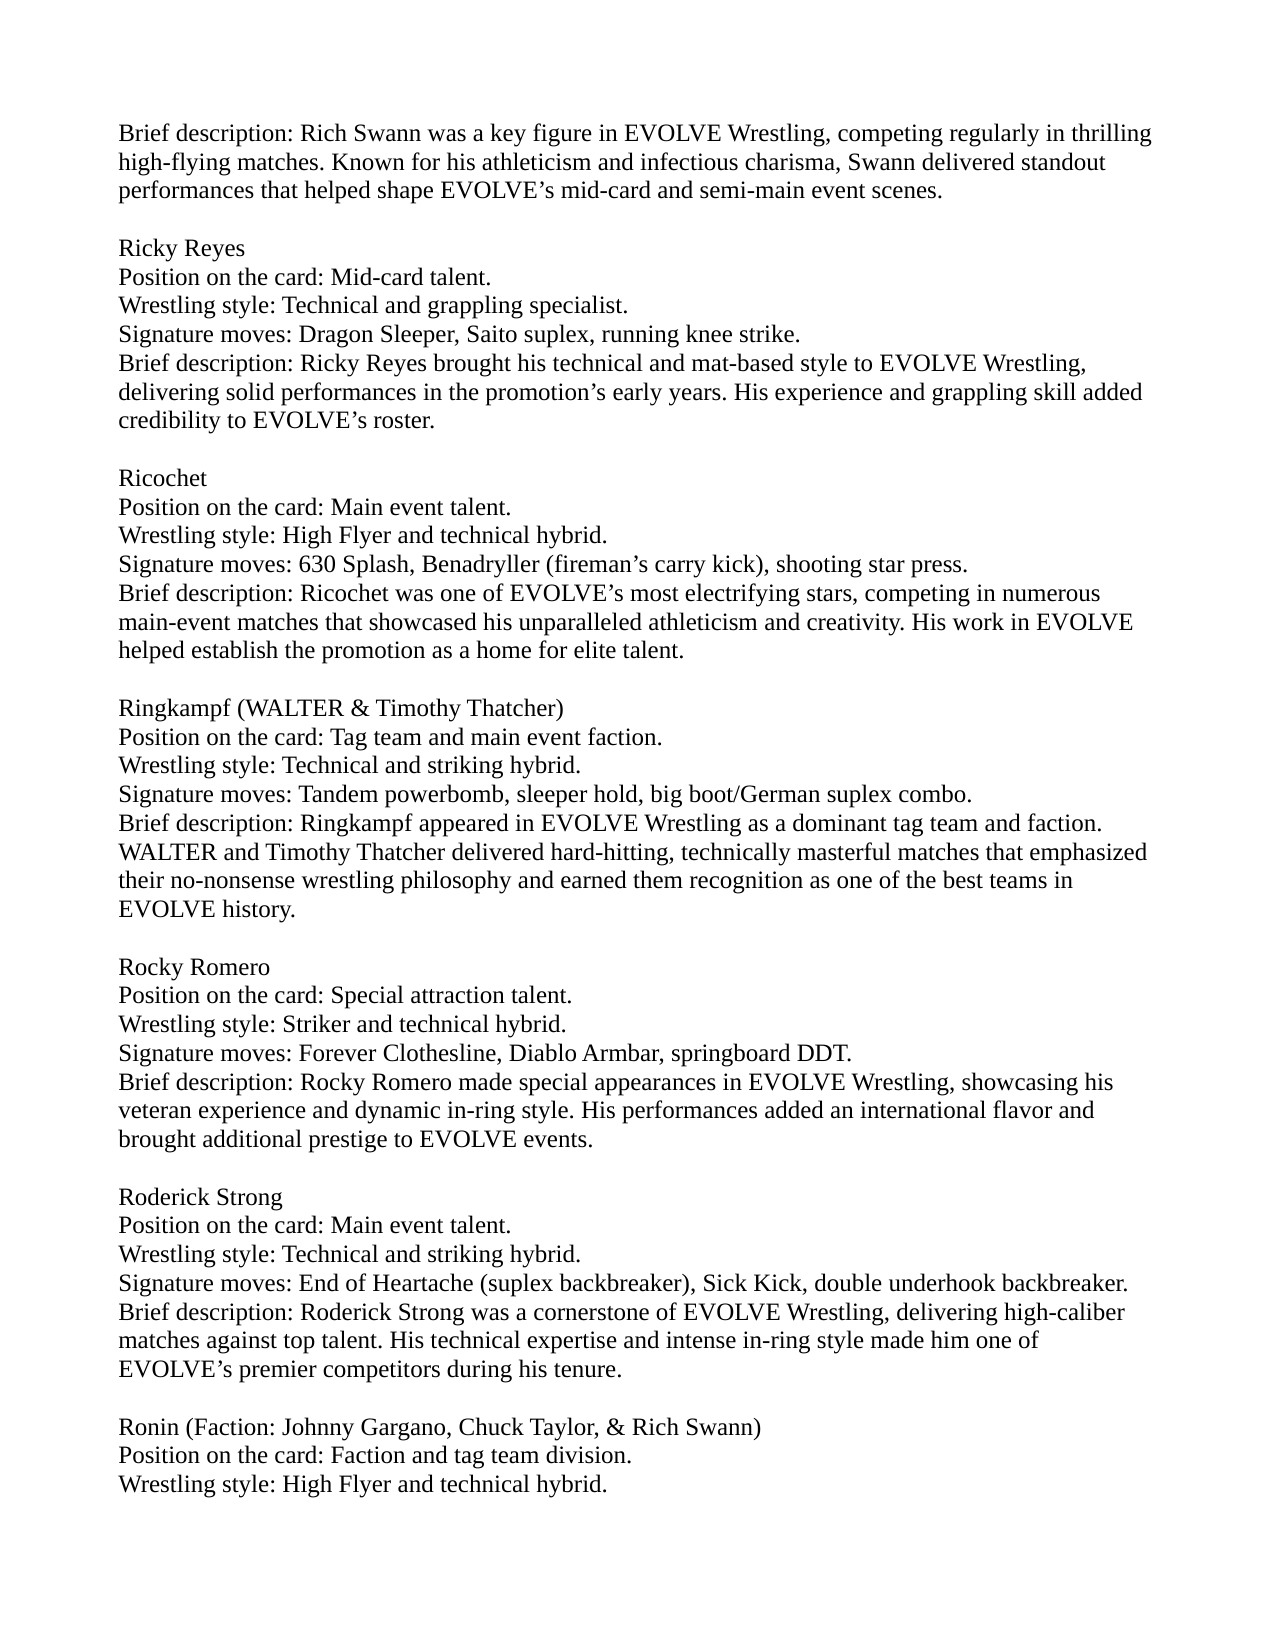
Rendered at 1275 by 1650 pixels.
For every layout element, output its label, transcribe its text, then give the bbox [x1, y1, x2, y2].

text Rocky Romero [118, 952, 1157, 981]
text Position on the card: Special attraction talent. [118, 981, 1157, 1009]
text Signature moves: Dragon Sleeper, Saito suplex, running knee strike. [118, 319, 1157, 348]
text Ringkampf (WALTER & Timothy Thatcher) [118, 693, 1157, 722]
text Brief description: Rocky Romero made special appearances in EVOLVE Wrestling, showcasing his veteran experience and dynamic in-ring style. His performances added an international flavor and brought additional prestige to EVOLVE events. [118, 1067, 1157, 1153]
text Signature moves: 630 Splash, Benadryller (fireman’s carry kick), shooting star press. [118, 549, 1157, 578]
text Brief description: Ringkampf appeared in EVOLVE Wrestling as a dominant tag team and faction. WALTER and Timothy Thatcher delivered hard-hitting, technically masterful matches that emphasized their no-nonsense wrestling philosophy and earned them recognition as one of the best teams in EVOLVE history. [118, 808, 1157, 923]
text Wrestling style: Technical and striking hybrid. [118, 1239, 1157, 1268]
text Wrestling style: Technical and grappling specialist. [118, 291, 1157, 319]
text Wrestling style: Technical and striking hybrid. [118, 751, 1157, 779]
text Position on the card: Faction and tag team division. [118, 1441, 1157, 1469]
text Wrestling style: High Flyer and technical hybrid. [118, 1469, 1157, 1498]
text Signature moves: End of Heartache (suplex backbreaker), Sick Kick, double underhook backbreaker. [118, 1268, 1157, 1297]
text Brief description: Ricochet was one of EVOLVE’s most electrifying stars, competing in numerous main-event matches that showcased his unparalleled athleticism and creativity. His work in EVOLVE helped establish the promotion as a home for elite talent. [118, 578, 1157, 664]
text Roderick Strong [118, 1182, 1157, 1211]
text Position on the card: Main event talent. [118, 492, 1157, 521]
text Ricky Reyes [118, 233, 1157, 262]
text Position on the card: Main event talent. [118, 1211, 1157, 1239]
text Wrestling style: Striker and technical hybrid. [118, 1009, 1157, 1038]
text Ronin (Faction: Johnny Gargano, Chuck Taylor, & Rich Swann) [118, 1412, 1157, 1441]
text Signature moves: Forever Clothesline, Diablo Armbar, springboard DDT. [118, 1038, 1157, 1067]
text Wrestling style: High Flyer and technical hybrid. [118, 521, 1157, 549]
text Position on the card: Mid-card talent. [118, 262, 1157, 291]
text Position on the card: Tag team and main event faction. [118, 722, 1157, 751]
text Brief description: Ricky Reyes brought his technical and mat-based style to EVOLVE Wrestling, delivering solid performances in the promotion’s early years. His experience and grappling skill added credibility to EVOLVE’s roster. [118, 348, 1157, 434]
text Brief description: Roderick Strong was a cornerstone of EVOLVE Wrestling, delivering high-caliber matches against top talent. His technical expertise and intense in-ring style made him one of EVOLVE’s premier competitors during his tenure. [118, 1297, 1157, 1383]
text Signature moves: Tandem powerbomb, sleeper hold, big boot/German suplex combo. [118, 779, 1157, 808]
text Ricochet [118, 463, 1157, 492]
text Brief description: Rich Swann was a key figure in EVOLVE Wrestling, competing regularly in thrilling high-flying matches. Known for his athleticism and infectious charisma, Swann delivered standout performances that helped shape EVOLVE’s mid-card and semi-main event scenes. [118, 118, 1157, 204]
